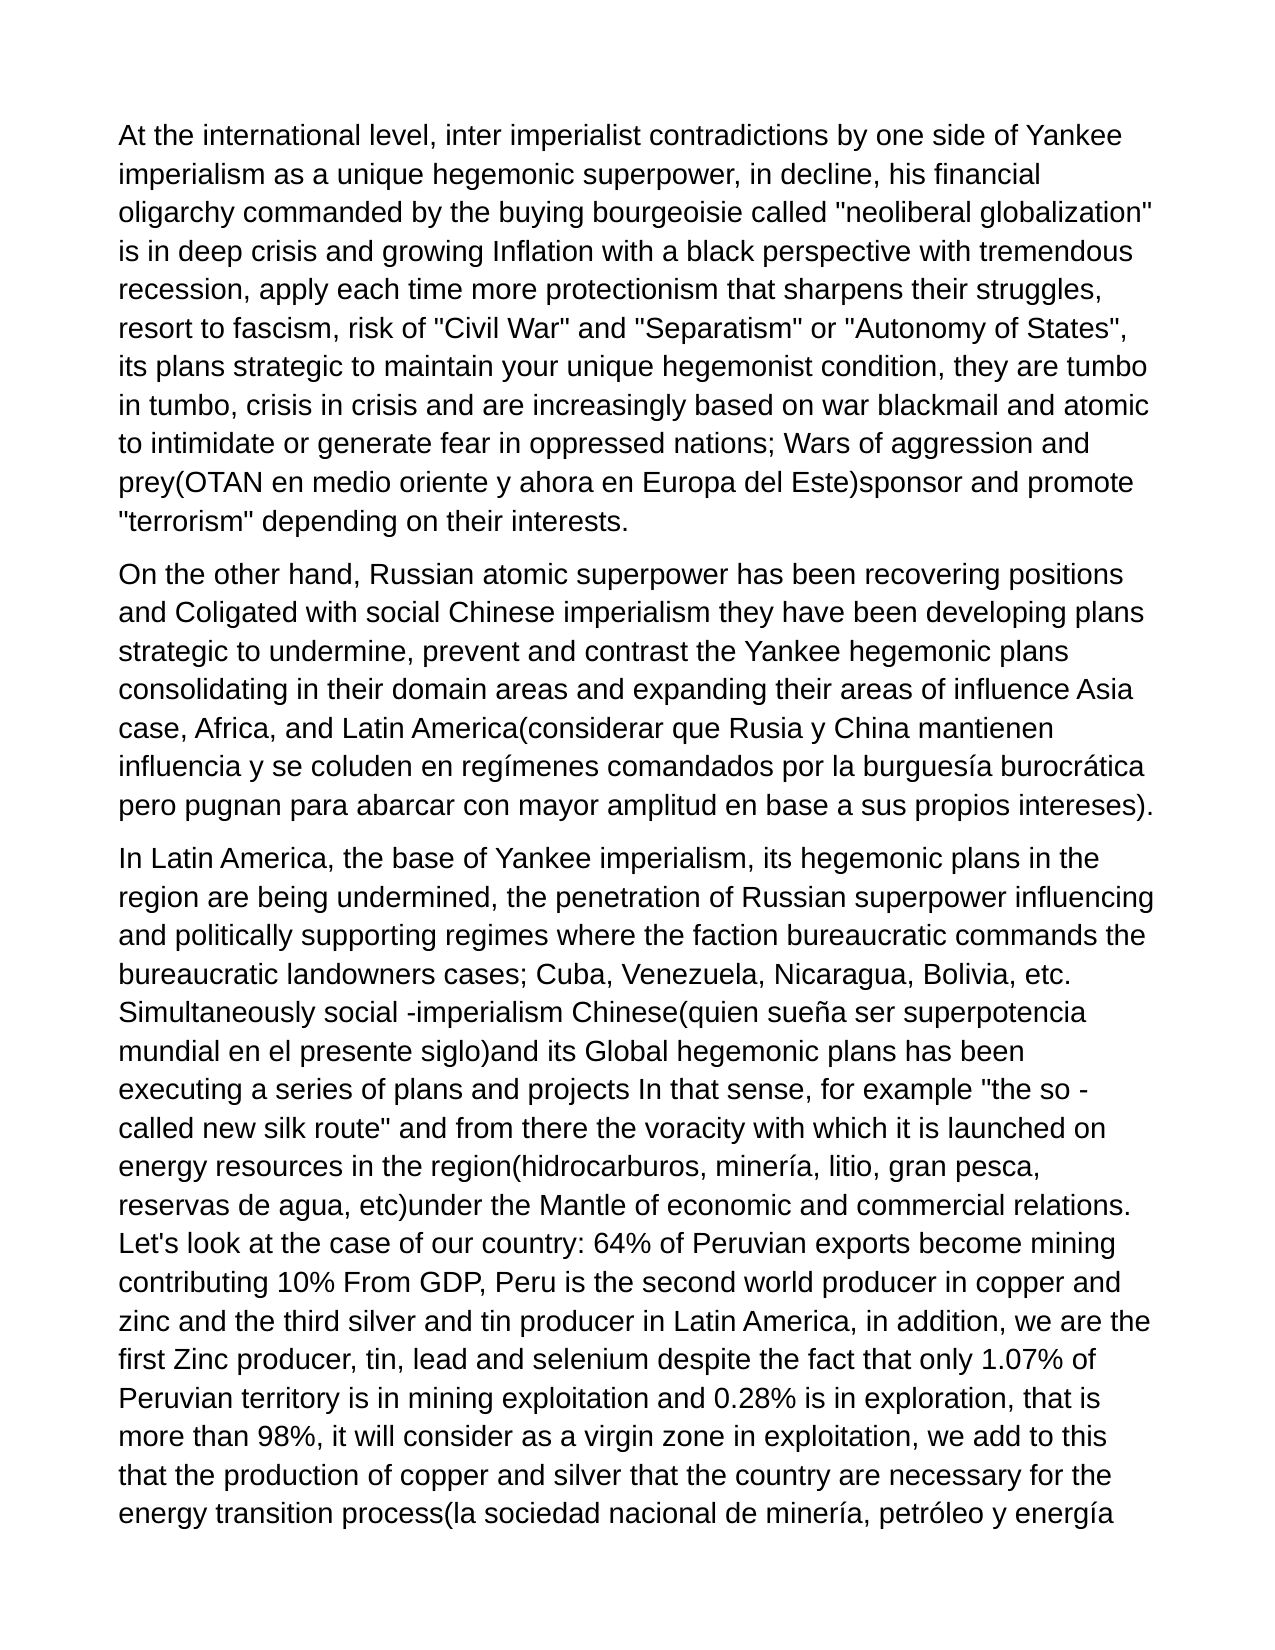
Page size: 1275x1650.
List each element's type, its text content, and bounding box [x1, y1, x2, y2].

text At the international level, inter imperialist contradictions by one side of Yankee imperialism as a unique hegemonic superpower, in decline, his financial oligarchy commanded by the buying bourgeoisie called "neoliberal globalization" is in deep crisis and growing Inflation with a black perspective with tremendous recession, apply each time more protectionism that sharpens their struggles, resort to fascism, risk of "Civil War" and "Separatism" or "Autonomy of States", its plans strategic to maintain your unique hegemonist condition, they are tumbo in tumbo, crisis in crisis and are increasingly based on war blackmail and atomic to intimidate or generate fear in oppressed nations; Wars of aggression and prey(OTAN en medio oriente y ahora en Europa del Este)sponsor and promote "terrorism" depending on their interests. [118, 118, 1157, 537]
text On the other hand, Russian atomic superpower has been recovering positions and Coligated with social Chinese imperialism they have been developing plans strategic to undermine, prevent and contrast the Yankee hegemonic plans consolidating in their domain areas and expanding their areas of influence Asia case, Africa, and Latin America(considerar que Rusia y China mantienen influencia y se coluden en regímenes comandados por la burguesía burocrática pero pugnan para abarcar con mayor amplitud en base a sus propios intereses). [118, 557, 1157, 821]
text In Latin America, the base of Yankee imperialism, its hegemonic plans in the region are being undermined, the penetration of Russian superpower influencing and politically supporting regimes where the faction bureaucratic commands the bureaucratic landowners cases; Cuba, Venezuela, Nicaragua, Bolivia, etc. Simultaneously social -imperialism Chinese(quien sueña ser superpotencia mundial en el presente siglo)and its Global hegemonic plans has been executing a series of plans and projects In that sense, for example "the so -called new silk route" and from there the voracity with which it is launched on energy resources in the region(hidrocarburos, minería, litio, gran pesca, reservas de agua, etc)under the Mantle of economic and commercial relations. Let's look at the case of our country: 64% of Peruvian exports become mining contributing 10% From GDP, Peru is the second world producer in copper and zinc and the third silver and tin producer in Latin America, in addition, we are the first Zinc producer, tin, lead and selenium despite the fact that only 1.07% of Peruvian territory is in mining exploitation and 0.28% is in exploration, that is more than 98%, it will consider as a virgin zone in exploitation, we add to this that the production of copper and silver that the country are necessary for the energy transition process(la sociedad nacional de minería, petróleo y energía [118, 841, 1157, 1530]
